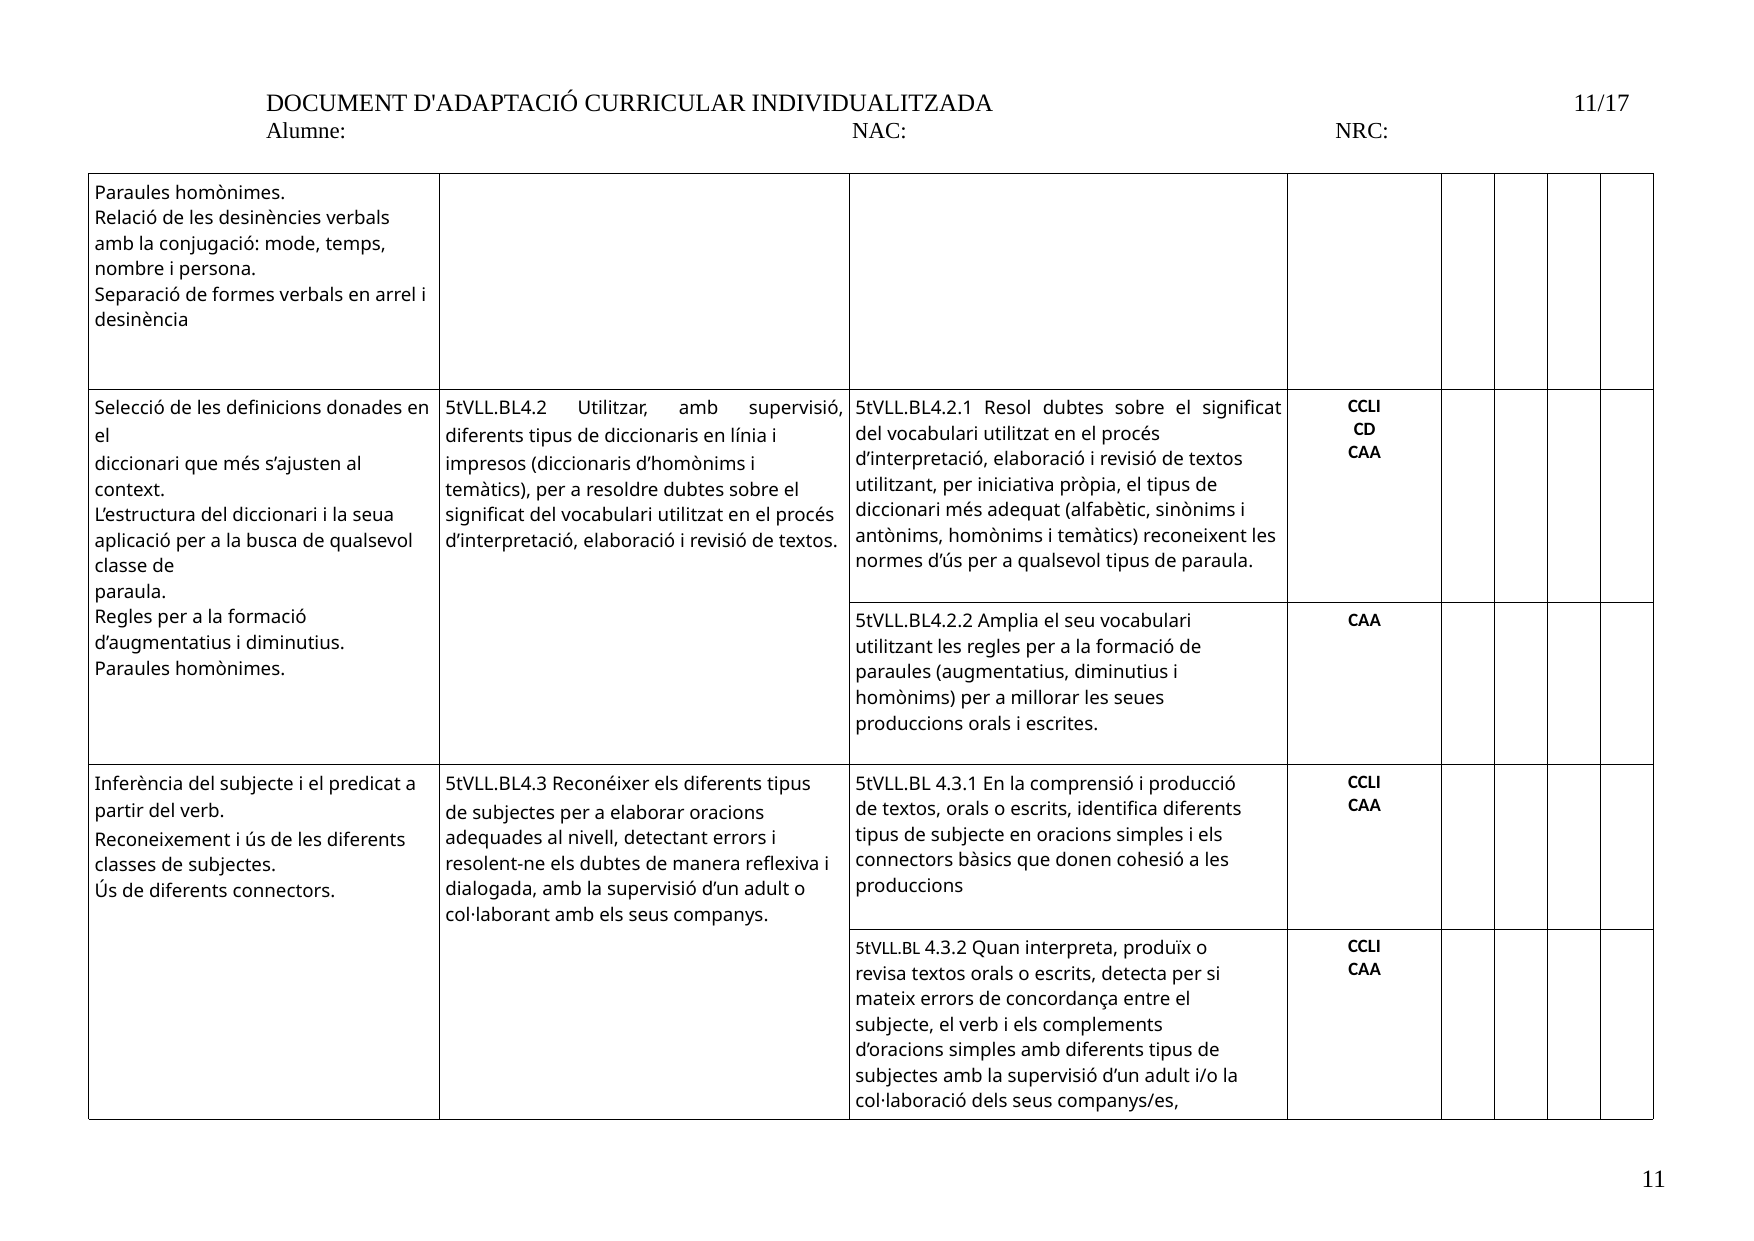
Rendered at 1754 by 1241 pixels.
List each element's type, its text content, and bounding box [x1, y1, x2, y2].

table_cell [1601, 765, 1653, 929]
table_cell [1601, 930, 1653, 1119]
table_cell [1548, 765, 1600, 929]
table_cell [1288, 174, 1441, 389]
table_cell 5tVLL.BL4.2 Utilitzar, amb supervisió, diferents tipus de diccionaris en línia i impresos (diccionaris d’homònims i temàtics), per a resoldre dubtes sobre el significat del vocabulari utilitzat en el procés d’interpretació, elaboració i revisió de textos. [440, 390, 849, 764]
table_cell [1548, 930, 1600, 1119]
table_cell CCLI CD CAA [1288, 390, 1441, 602]
table_cell [1495, 174, 1547, 389]
table_cell [1495, 603, 1547, 764]
table_cell [1442, 765, 1494, 929]
table_cell Selecció de les definicions donades en el diccionari que més s’ajusten al context. L’estructura del diccionari i la seua aplicació per a la busca de qualsevol classe de paraula. Regles per a la formació d’augmentatius i diminutius. Paraules homònimes. [89, 390, 439, 764]
table_cell [1548, 174, 1600, 389]
table_cell [1601, 603, 1653, 764]
table_cell CCLI CAA [1288, 930, 1441, 1119]
table_cell CAA [1288, 603, 1441, 764]
table_cell 5tVLL.BL 4.3.1 En la comprensió i producció de textos, orals o escrits, identifica diferents tipus de subjecte en oracions simples i els connectors bàsics que donen cohesió a les produccions [850, 765, 1287, 929]
table_cell [1495, 930, 1547, 1119]
table_cell [1548, 390, 1600, 602]
table_cell 5tVLL.BL4.2.1 Resol dubtes sobre el significat del vocabulari utilitzat en el procés d’interpretació, elaboració i revisió de textos utilitzant, per iniciativa pròpia, el tipus de diccionari més adequat (alfabètic, sinònims i antònims, homònims i temàtics) reconeixent les normes d’ús per a qualsevol tipus de paraula. [850, 390, 1287, 602]
table_cell [1442, 603, 1494, 764]
table_cell [1601, 174, 1653, 389]
table_cell [1495, 765, 1547, 929]
table_cell 5tVLL.BL4.3 Reconéixer els diferents tipus de subjectes per a elaborar oracions adequades al nivell, detectant errors i resolent-ne els dubtes de manera reflexiva i dialogada, amb la supervisió d’un adult o col·laborant amb els seus companys. [440, 765, 849, 1119]
table_cell [1548, 603, 1600, 764]
table_cell 5tVLL.BL 4.3.2 Quan interpreta, produïx o revisa textos orals o escrits, detecta per si mateix errors de concordança entre el subjecte, el verb i els complements d’oracions simples amb diferents tipus de subjectes amb la supervisió d’un adult i/o la col·laboració dels seus companys/es, [850, 930, 1287, 1119]
table_cell CCLI CAA [1288, 765, 1441, 929]
table_cell [1495, 390, 1547, 602]
table_cell [1442, 390, 1494, 602]
table_cell [850, 174, 1287, 389]
table_cell [1442, 930, 1494, 1119]
table_cell Paraules homònimes. Relació de les desinències verbals amb la conjugació: mode, temps, nombre i persona. Separació de formes verbals en arrel i desinència [89, 174, 439, 389]
table_cell [440, 174, 849, 389]
table_cell [1442, 174, 1494, 389]
table_cell [1601, 390, 1653, 602]
table_cell 5tVLL.BL4.2.2 Amplia el seu vocabulari utilitzant les regles per a la formació de paraules (augmentatius, diminutius i homònims) per a millorar les seues produccions orals i escrites. [850, 603, 1287, 764]
table_cell Inferència del subjecte i el predicat a partir del verb. Reconeixement i ús de les diferents classes de subjectes. Ús de diferents connectors. [89, 765, 439, 1119]
